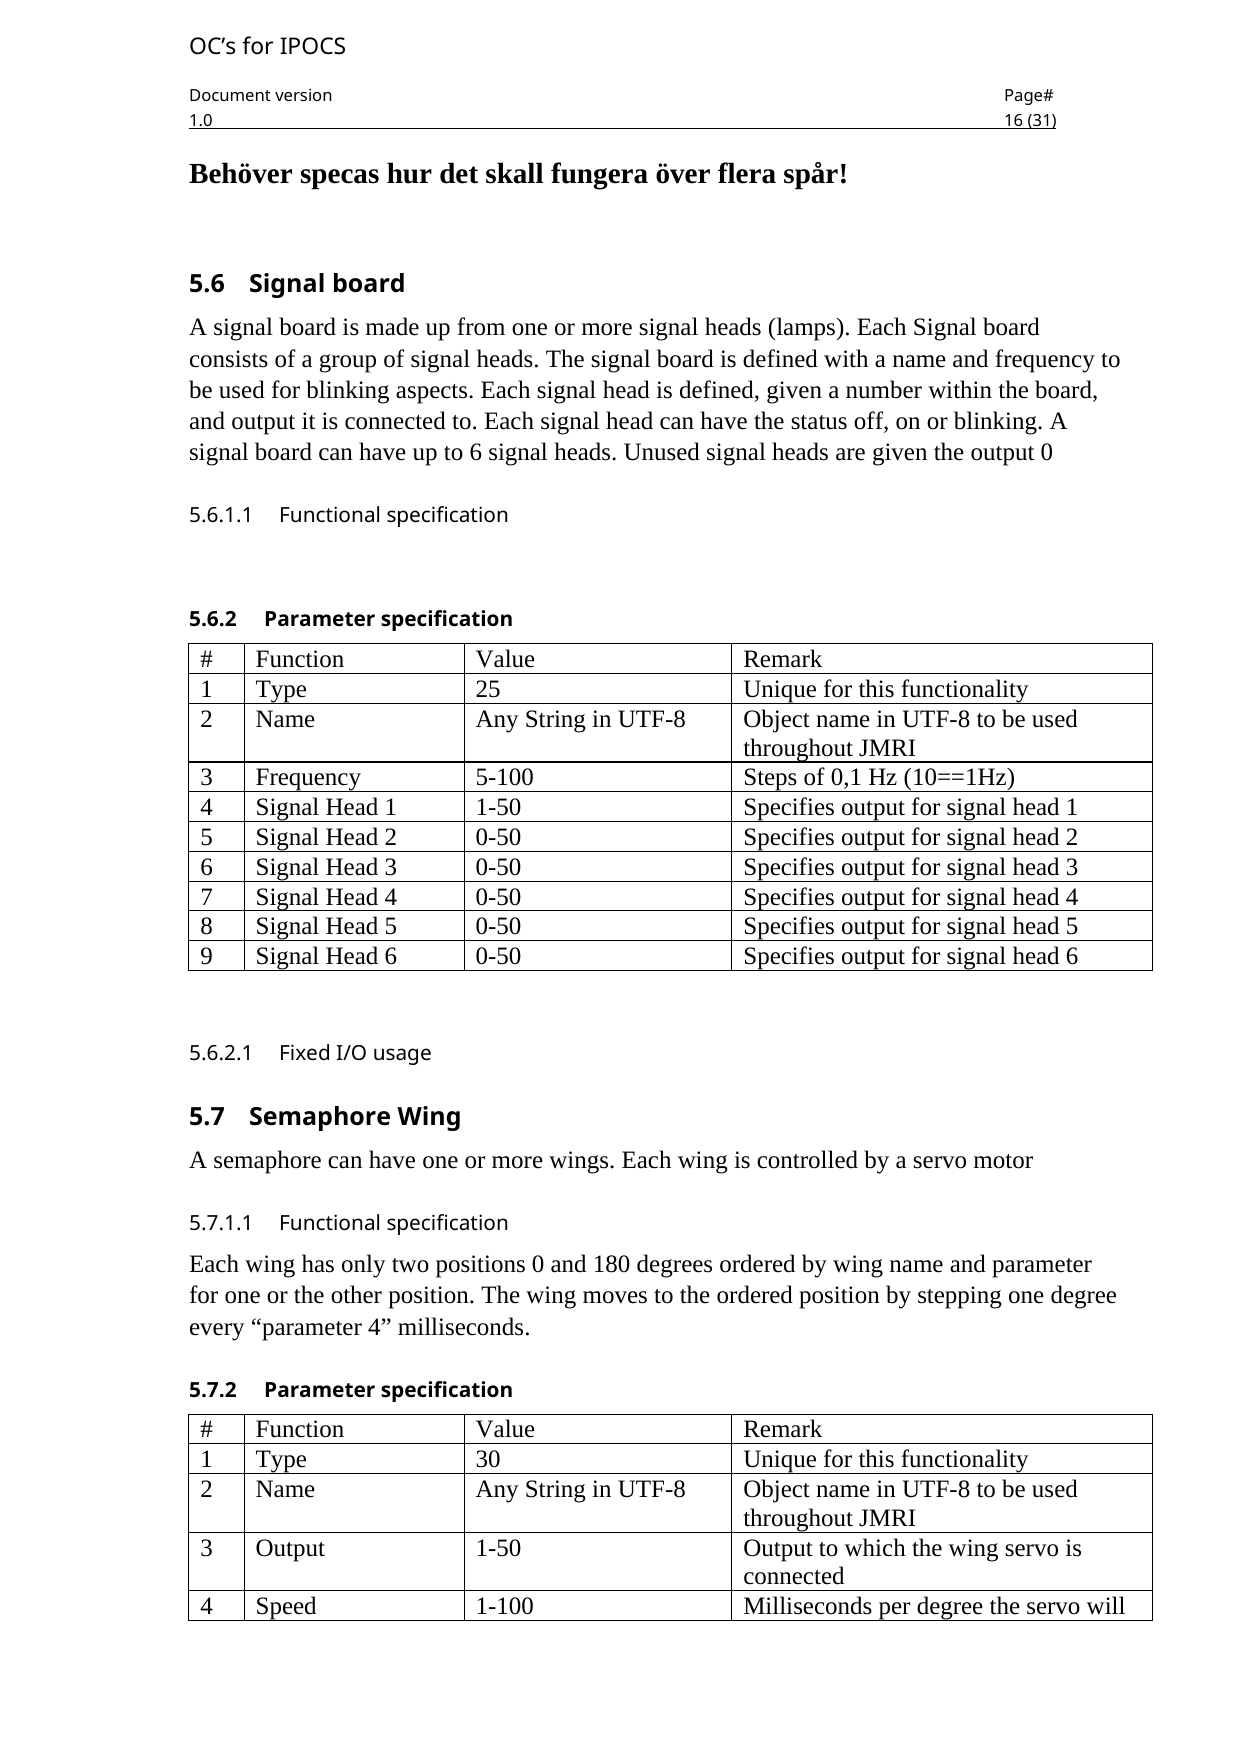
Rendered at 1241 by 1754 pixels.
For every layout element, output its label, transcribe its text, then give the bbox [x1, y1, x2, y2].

table_header Remark [732, 644, 1152, 673]
table_cell Signal Head 5 [245, 911, 464, 940]
table_cell 9 [189, 941, 244, 970]
subtitle Functional specification [189, 497, 1122, 529]
table_cell Specifies output for signal head 3 [732, 852, 1152, 881]
table_cell Milliseconds per degree the servo will [732, 1591, 1152, 1620]
table_cell Object name in UTF-8 to be used throughout JMRI [732, 1474, 1152, 1532]
table_cell Signal Head 6 [245, 941, 464, 970]
table_cell 25 [465, 674, 731, 703]
table_header # [189, 644, 244, 673]
table_cell 1-100 [465, 1591, 731, 1620]
table_cell Specifies output for signal head 6 [732, 941, 1152, 970]
table_cell Speed [245, 1591, 464, 1620]
table_cell 1-50 [465, 792, 731, 821]
table_header Remark [732, 1415, 1152, 1443]
table_cell 0-50 [465, 911, 731, 940]
table_cell 2 [189, 704, 244, 761]
table_cell 1-50 [465, 1533, 731, 1590]
table_cell Name [245, 704, 464, 761]
table_cell 4 [189, 1591, 244, 1620]
table_cell Any String in UTF-8 [465, 704, 731, 761]
table_cell Frequency [245, 763, 464, 791]
subtitle Parameter specification [189, 602, 1122, 633]
table_cell Type [245, 1444, 464, 1473]
table_cell 2 [189, 1474, 244, 1532]
table_cell Specifies output for signal head 5 [732, 911, 1152, 940]
subtitle Fixed I/O usage [189, 1036, 1122, 1067]
table_cell 6 [189, 852, 244, 881]
subtitle Semaphore Wing [189, 1098, 1122, 1132]
table_header # [189, 1415, 244, 1443]
table_cell 30 [465, 1444, 731, 1473]
subtitle Parameter specification [189, 1372, 1122, 1403]
table_cell Unique for this functionality [732, 1444, 1152, 1473]
table_cell Output to which the wing servo is connected [732, 1533, 1152, 1590]
table_cell 0-50 [465, 822, 731, 851]
table_cell Unique for this functionality [732, 674, 1152, 703]
text Each wing has only two positions 0 and 180 degrees ordered by wing name and parameter for one or the other position. The wing moves to the ordered position by stepping one degree every “parameter 4” milliseconds. [189, 1247, 1122, 1341]
subtitle Signal board [189, 265, 1122, 299]
table_cell 5-100 [465, 763, 731, 791]
table_cell Signal Head 1 [245, 792, 464, 821]
table_cell 7 [189, 882, 244, 910]
table_cell 3 [189, 1533, 244, 1590]
table_cell Steps of 0,1 Hz (10==1Hz) [732, 763, 1152, 791]
table_cell Signal Head 3 [245, 852, 464, 881]
table_cell Type [245, 674, 464, 703]
table_header Function [245, 644, 464, 673]
table_cell Object name in UTF-8 to be used throughout JMRI [732, 704, 1152, 761]
table_cell 5 [189, 822, 244, 851]
table_cell 8 [189, 911, 244, 940]
table_cell 0-50 [465, 882, 731, 910]
table_cell 4 [189, 792, 244, 821]
table_cell Output [245, 1533, 464, 1590]
table_cell Name [245, 1474, 464, 1532]
table_cell 0-50 [465, 852, 731, 881]
table_cell Any String in UTF-8 [465, 1474, 731, 1532]
table_cell 1 [189, 1444, 244, 1473]
table_cell 3 [189, 763, 244, 791]
table_cell Specifies output for signal head 1 [732, 792, 1152, 821]
table_header Value [465, 644, 731, 673]
text A signal board is made up from one or more signal heads (lamps). Each Signal board consists of a group of signal heads. The signal board is defined with a name and frequency to be used for blinking aspects. Each signal head is defined, given a number within the board, and output it is connected to. Each signal head can have the status off, on or blinking. A signal board can have up to 6 signal heads. Unused signal heads are given the output 0 [189, 310, 1122, 466]
text A semaphore can have one or more wings. Each wing is controlled by a servo motor [189, 1143, 1122, 1174]
table_cell 1 [189, 674, 244, 703]
subtitle Functional specification [189, 1205, 1122, 1236]
table_header Function [245, 1415, 464, 1443]
table_cell Signal Head 2 [245, 822, 464, 851]
table_cell Specifies output for signal head 4 [732, 882, 1152, 910]
table_cell Specifies output for signal head 2 [732, 822, 1152, 851]
table_cell Signal Head 4 [245, 882, 464, 910]
table_cell 0-50 [465, 941, 731, 970]
text Behöver specas hur det skall fungera över flera spår! [189, 157, 1122, 190]
table_header Value [465, 1415, 731, 1443]
